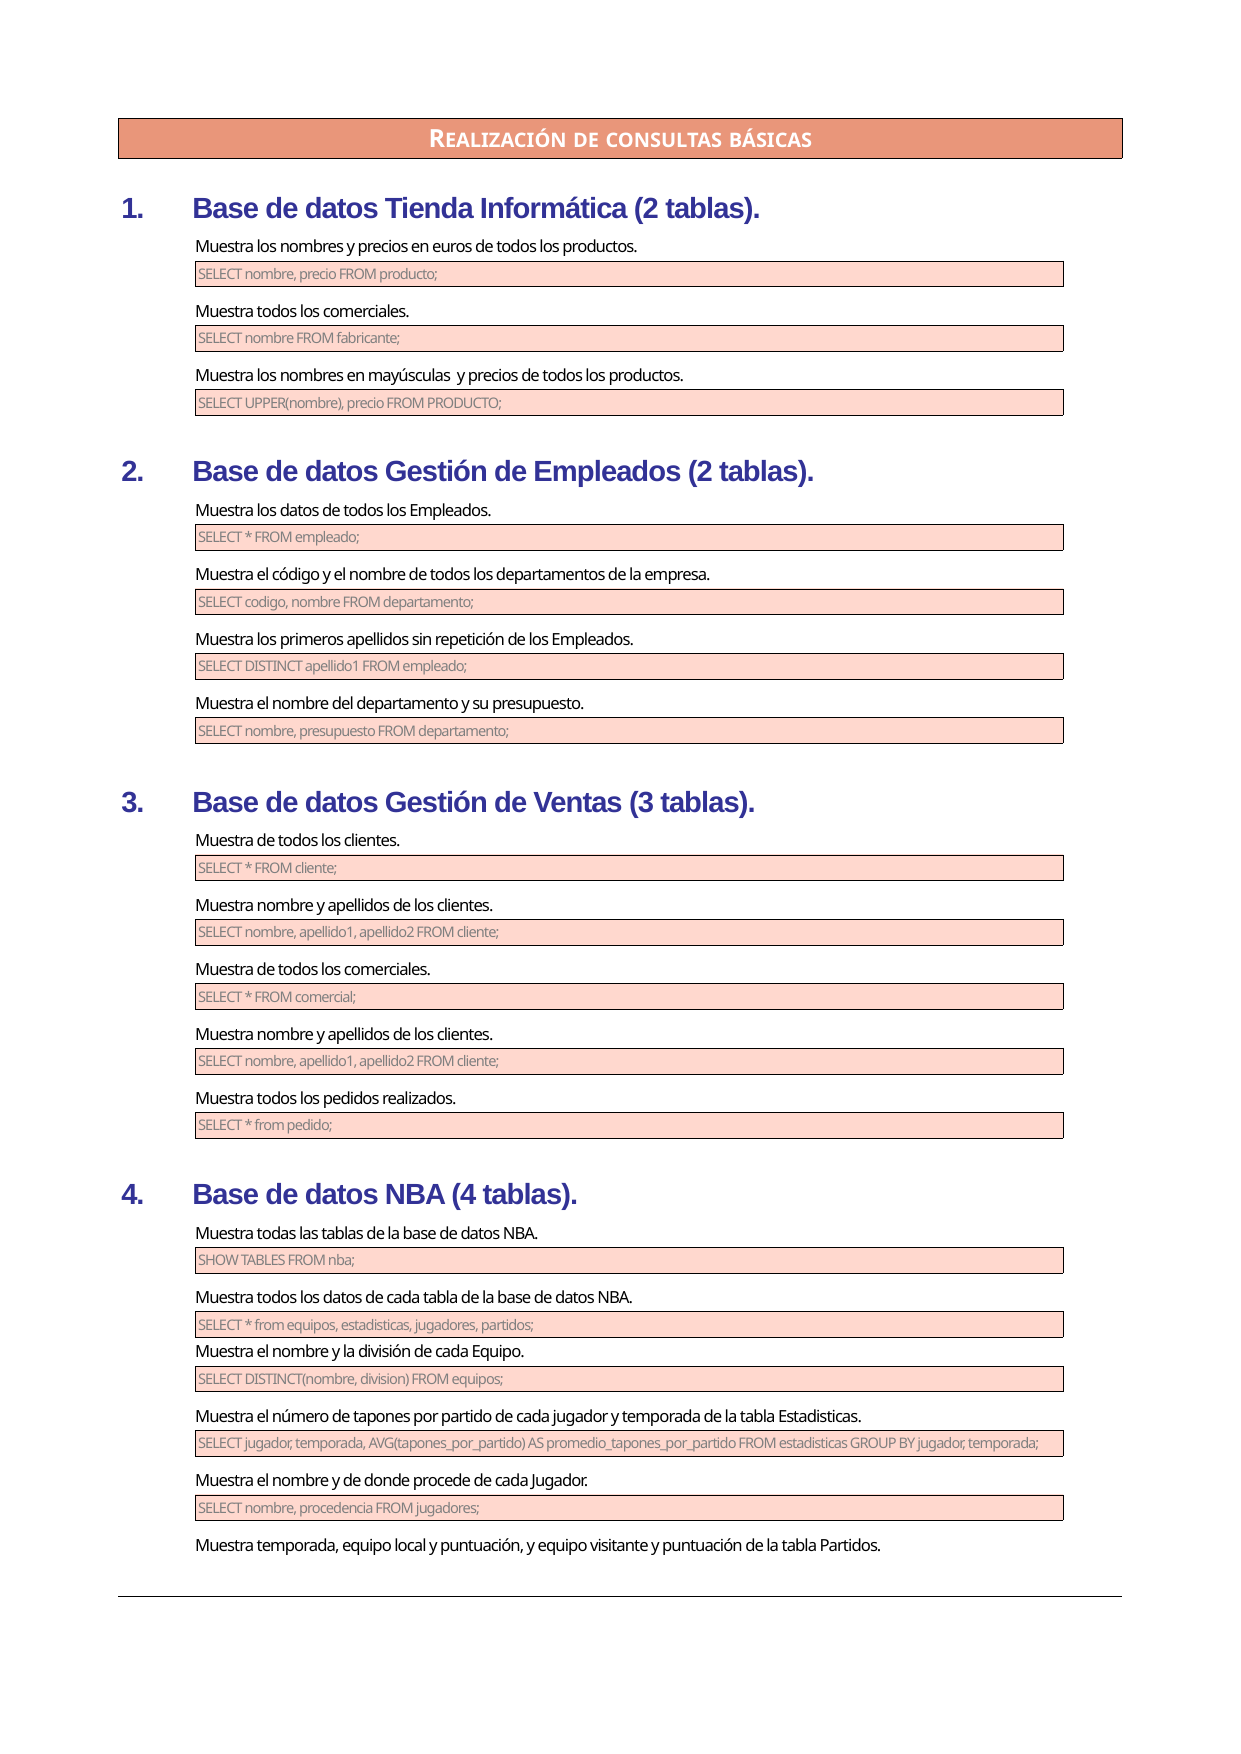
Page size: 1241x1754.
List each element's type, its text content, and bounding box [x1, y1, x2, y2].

text SELECT * from pedido; [196, 1113, 1063, 1138]
text Muestra los datos de todos los Empleados. [192, 496, 1122, 524]
text SHOW TABLES FROM nba; [196, 1248, 1063, 1273]
text Muestra los primeros apellidos sin repetición de los Empleados. [192, 624, 1122, 653]
text SELECT nombre, precio FROM producto; [196, 262, 1063, 286]
text SELECT nombre, procedencia FROM jugadores; [196, 1496, 1063, 1520]
text SELECT codigo, nombre FROM departamento; [196, 590, 1063, 614]
text Muestra de todos los comerciales. [192, 955, 1122, 983]
text Muestra todos los datos de cada tabla de la base de datos NBA. [192, 1283, 1122, 1311]
text Muestra el número de tapones por partido de cada jugador y temporada de la tabla Estadisticas. [192, 1402, 1122, 1430]
text SELECT * FROM cliente; [196, 856, 1063, 880]
text Muestra el nombre y de donde procede de cada Jugador. [192, 1466, 1122, 1494]
text Muestra todos los comerciales. [192, 296, 1122, 325]
text SELECT DISTINCT apellido1 FROM empleado; [196, 654, 1063, 679]
text Muestra nombre y apellidos de los clientes. [192, 890, 1122, 919]
text Muestra los nombres en mayúsculas y precios de todos los productos. [192, 361, 1122, 389]
text 2. Base de datos Gestión de Empleados (2 tablas). [118, 451, 1122, 491]
text Muestra nombre y apellidos de los clientes. [192, 1019, 1122, 1048]
text Muestra el código y el nombre de todos los departamentos de la empresa. [192, 560, 1122, 588]
text SELECT jugador, temporada, AVG(tapones_por_partido) AS promedio_tapones_por_partido FROM estadisticas GROUP BY jugador, temporada; [196, 1431, 1063, 1456]
text SELECT * FROM comercial; [196, 984, 1063, 1009]
text SELECT nombre FROM fabricante; [196, 326, 1063, 351]
text Muestra todas las tablas de la base de datos NBA. [192, 1218, 1122, 1247]
text Muestra todos los pedidos realizados. [192, 1083, 1122, 1112]
text Muestra los nombres y precios en euros de todos los productos. [192, 232, 1122, 261]
text SELECT * from equipos, estadisticas, jugadores, partidos; [196, 1312, 1063, 1337]
text Muestra de todos los clientes. [192, 826, 1122, 854]
text 1. Base de datos Tienda Informática (2 tablas). [118, 188, 1122, 227]
text SELECT DISTINCT(nombre, division) FROM equipos; [196, 1367, 1063, 1391]
text SELECT nombre, presupuesto FROM departamento; [196, 718, 1063, 743]
text Muestra el nombre y la división de cada Equipo. [192, 1337, 1122, 1366]
text SELECT * FROM empleado; [196, 525, 1063, 550]
text 3. Base de datos Gestión de Ventas (3 tablas). [118, 782, 1122, 821]
text SELECT nombre, apellido1, apellido2 FROM cliente; [196, 1049, 1063, 1074]
text SELECT nombre, apellido1, apellido2 FROM cliente; [196, 920, 1063, 945]
text Muestra temporada, equipo local y puntuación, y equipo visitante y puntuación de la tabla Partidos. [192, 1530, 1122, 1559]
text Muestra el nombre del departamento y su presupuesto. [192, 689, 1122, 717]
text SELECT UPPER(nombre), precio FROM PRODUCTO; [196, 390, 1063, 415]
text 4. Base de datos NBA (4 tablas). [118, 1174, 1122, 1213]
